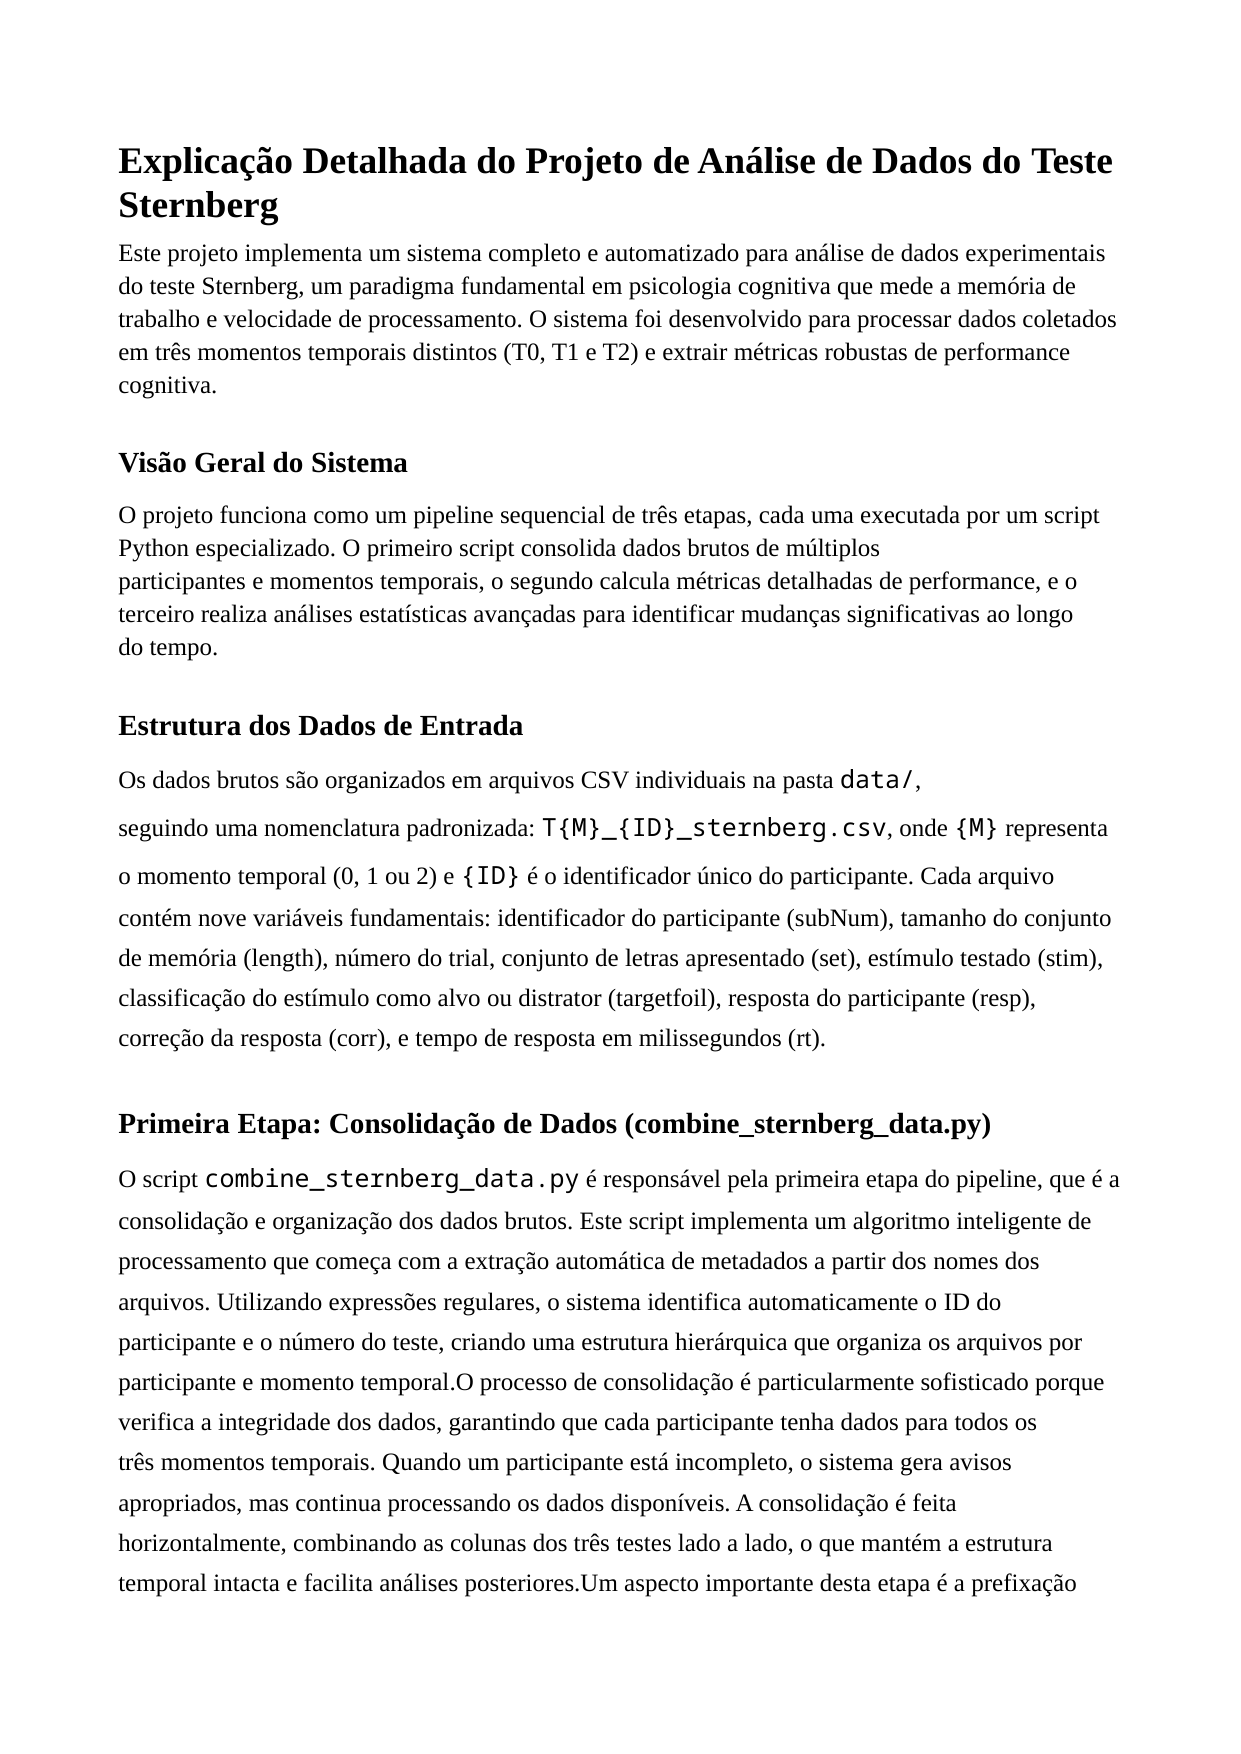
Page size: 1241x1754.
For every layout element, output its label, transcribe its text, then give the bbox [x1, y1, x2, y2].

text Os dados brutos são organizados em arquivos CSV individuais na pasta data/, seguindo uma nomenclatura padronizada: T{M}_{ID}_sternberg.csv, onde {M} representa o momento temporal (0, 1 ou 2) e {ID} é o identificador único do participante. Cada arquivo contém nove variáveis fundamentais: identificador do participante (subNum), tamanho do conjunto de memória (length), número do trial, conjunto de letras apresentado (set), estímulo testado (stim), classificação do estímulo como alvo ou distrator (targetfoil), resposta do participante (resp), correção da resposta (corr), e tempo de resposta em milissegundos (rt). [118, 762, 1122, 1052]
subtitle Estrutura dos Dados de Entrada [118, 708, 1122, 741]
subtitle Explicação Detalhada do Projeto de Análise de Dados do Teste Sternberg [118, 139, 1122, 225]
text O script combine_sternberg_data.py é responsável pela primeira etapa do pipeline, que é a consolidação e organização dos dados brutos. Este script implementa um algoritmo inteligente de processamento que começa com a extração automática de metadados a partir dos nomes dos arquivos. Utilizando expressões regulares, o sistema identifica automaticamente o ID do participante e o número do teste, criando uma estrutura hierárquica que organiza os arquivos por participante e momento temporal.O processo de consolidação é particularmente sofisticado porque verifica a integridade dos dados, garantindo que cada participante tenha dados para todos os três momentos temporais. Quando um participante está incompleto, o sistema gera avisos apropriados, mas continua processando os dados disponíveis. A consolidação é feita horizontalmente, combinando as colunas dos três testes lado a lado, o que mantém a estrutura temporal intacta e facilita análises posteriores.Um aspecto importante desta etapa é a prefixação [118, 1161, 1122, 1597]
text O projeto funciona como um pipeline sequencial de três etapas, cada uma executada por um script Python especializado. O primeiro script consolida dados brutos de múltiplos participantes e momentos temporais, o segundo calcula métricas detalhadas de performance, e o terceiro realiza análises estatísticas avançadas para identificar mudanças significativas ao longo do tempo. [118, 500, 1122, 661]
text Este projeto implementa um sistema completo e automatizado para análise de dados experimentais do teste Sternberg, um paradigma fundamental em psicologia cognitiva que mede a memória de trabalho e velocidade de processamento. O sistema foi desenvolvido para processar dados coletados em três momentos temporais distintos (T0, T1 e T2) e extrair métricas robustas de performance cognitiva. [118, 238, 1122, 398]
subtitle Visão Geral do Sistema [118, 446, 1122, 479]
subtitle Primeira Etapa: Consolidação de Dados (combine_sternberg_data.py) [118, 1106, 1122, 1140]
